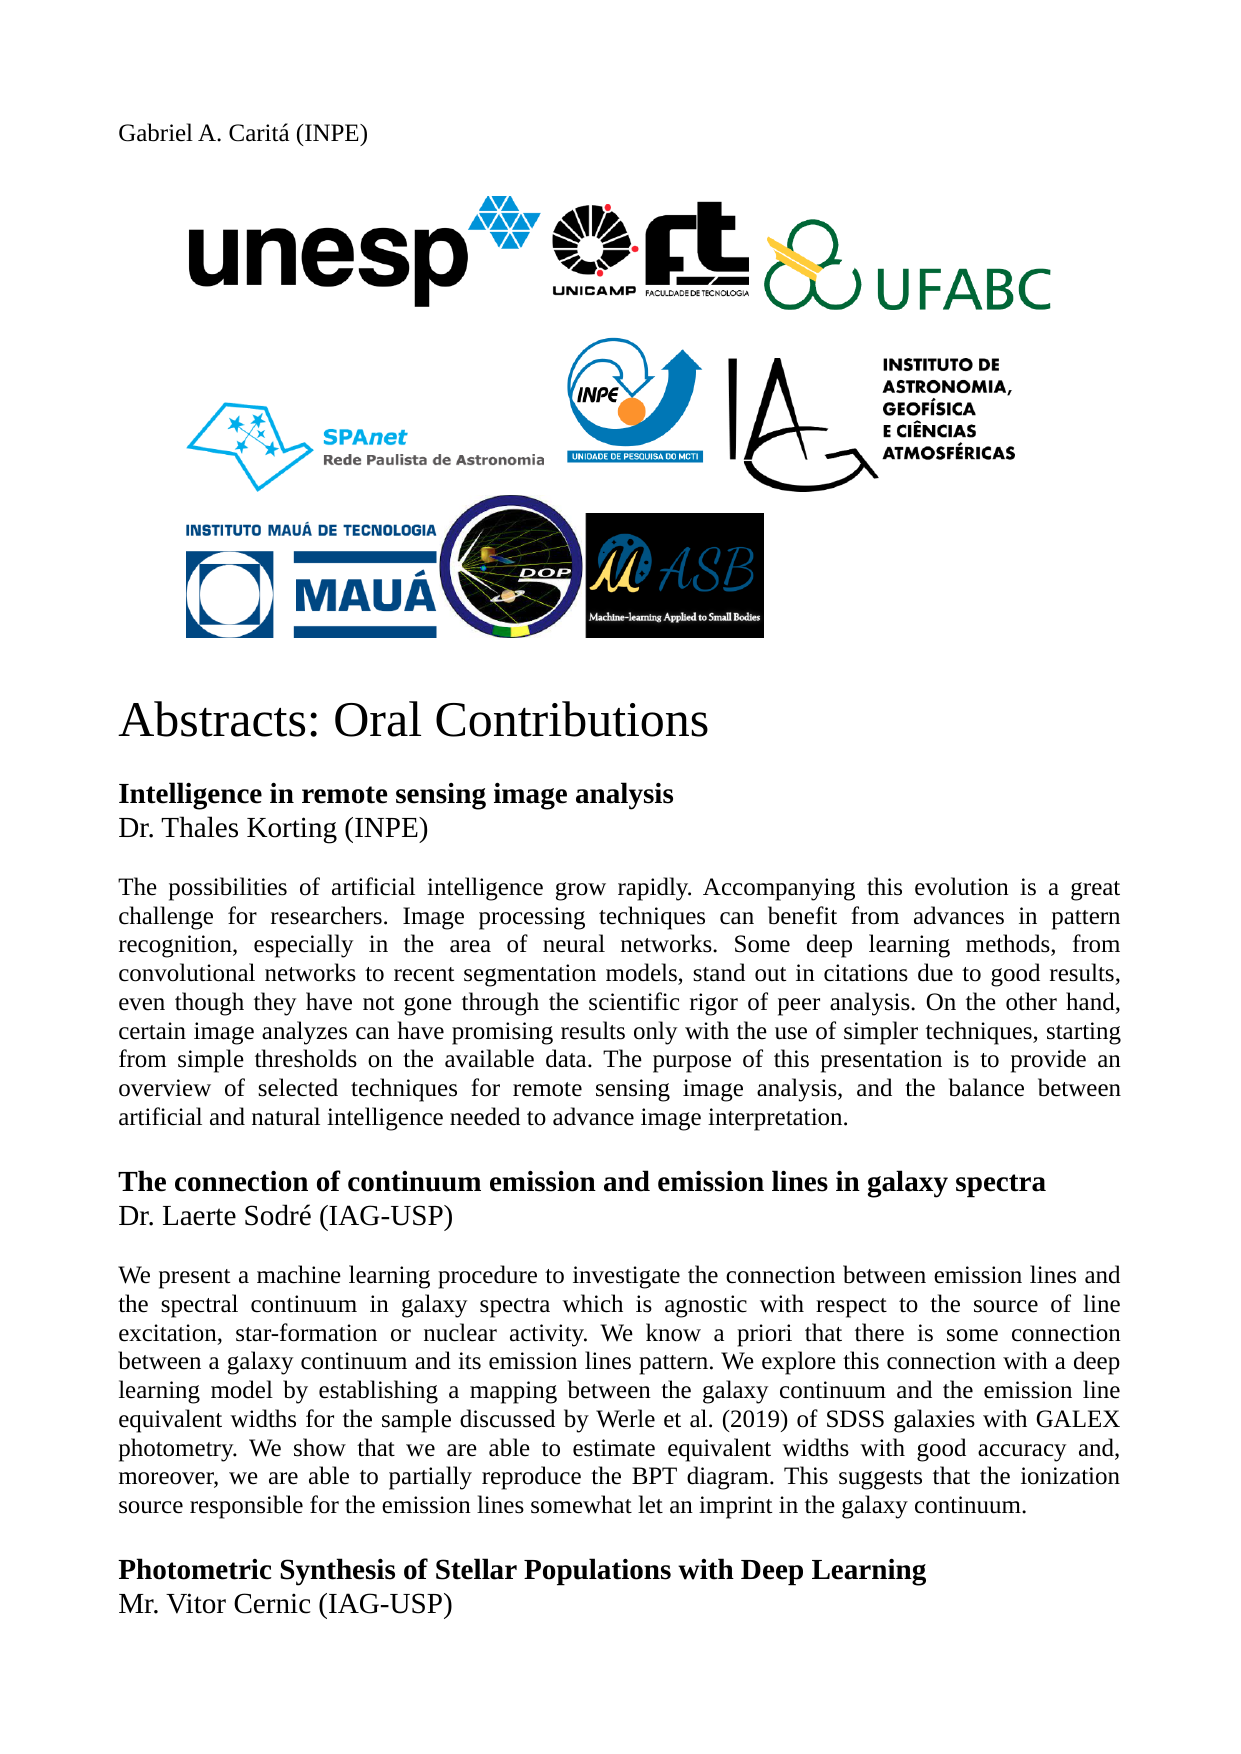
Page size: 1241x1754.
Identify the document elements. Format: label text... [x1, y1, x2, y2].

text The connection of continuum emission and emission lines in galaxy spectra [118, 1164, 1122, 1198]
text Mr. Vitor Cernic (IAG-USP) [118, 1586, 1122, 1619]
picture [185, 196, 1055, 690]
text Gabriel A. Caritá (INPE) [118, 118, 1122, 147]
text Intelligence in remote sensing image analysis [118, 776, 1122, 810]
text Dr. Laerte Sodré (IAG-USP) [118, 1198, 1122, 1231]
text Abstracts: Oral Contributions [118, 147, 1122, 747]
text Photometric Synthesis of Stellar Populations with Deep Learning [118, 1552, 1122, 1586]
text The possibilities of artificial intelligence grow rapidly. Accompanying this evolution is a great challenge for researchers. Image processing techniques can benefit from advances in pattern recognition, especially in the area of neural networks. Some deep learning methods, from convolutional networks to recent segmentation models, stand out in citations due to good results, even though they have not gone through the scientific rigor of peer analysis. On the other hand, certain image analyzes can have promising results only with the use of simpler techniques, starting from simple thresholds on the available data. The purpose of this presentation is to provide an overview of selected techniques for remote sensing image analysis, and the balance between artificial and natural intelligence needed to advance image interpretation. [118, 872, 1122, 1131]
text We present a machine learning procedure to investigate the connection between emission lines and the spectral continuum in galaxy spectra which is agnostic with respect to the source of line excitation, star-formation or nuclear activity. We know a priori that there is some connection between a galaxy continuum and its emission lines pattern. We explore this connection with a deep learning model by establishing a mapping between the galaxy continuum and the emission line equivalent widths for the sample discussed by Werle et al. (2019) of SDSS galaxies with GALEX photometry. We show that we are able to estimate equivalent widths with good accuracy and, moreover, we are able to partially reproduce the BPT diagram. This suggests that the ionization source responsible for the emission lines somewhat let an imprint in the galaxy continuum. [118, 1260, 1122, 1519]
text Dr. Thales Korting (INPE) [118, 810, 1122, 843]
